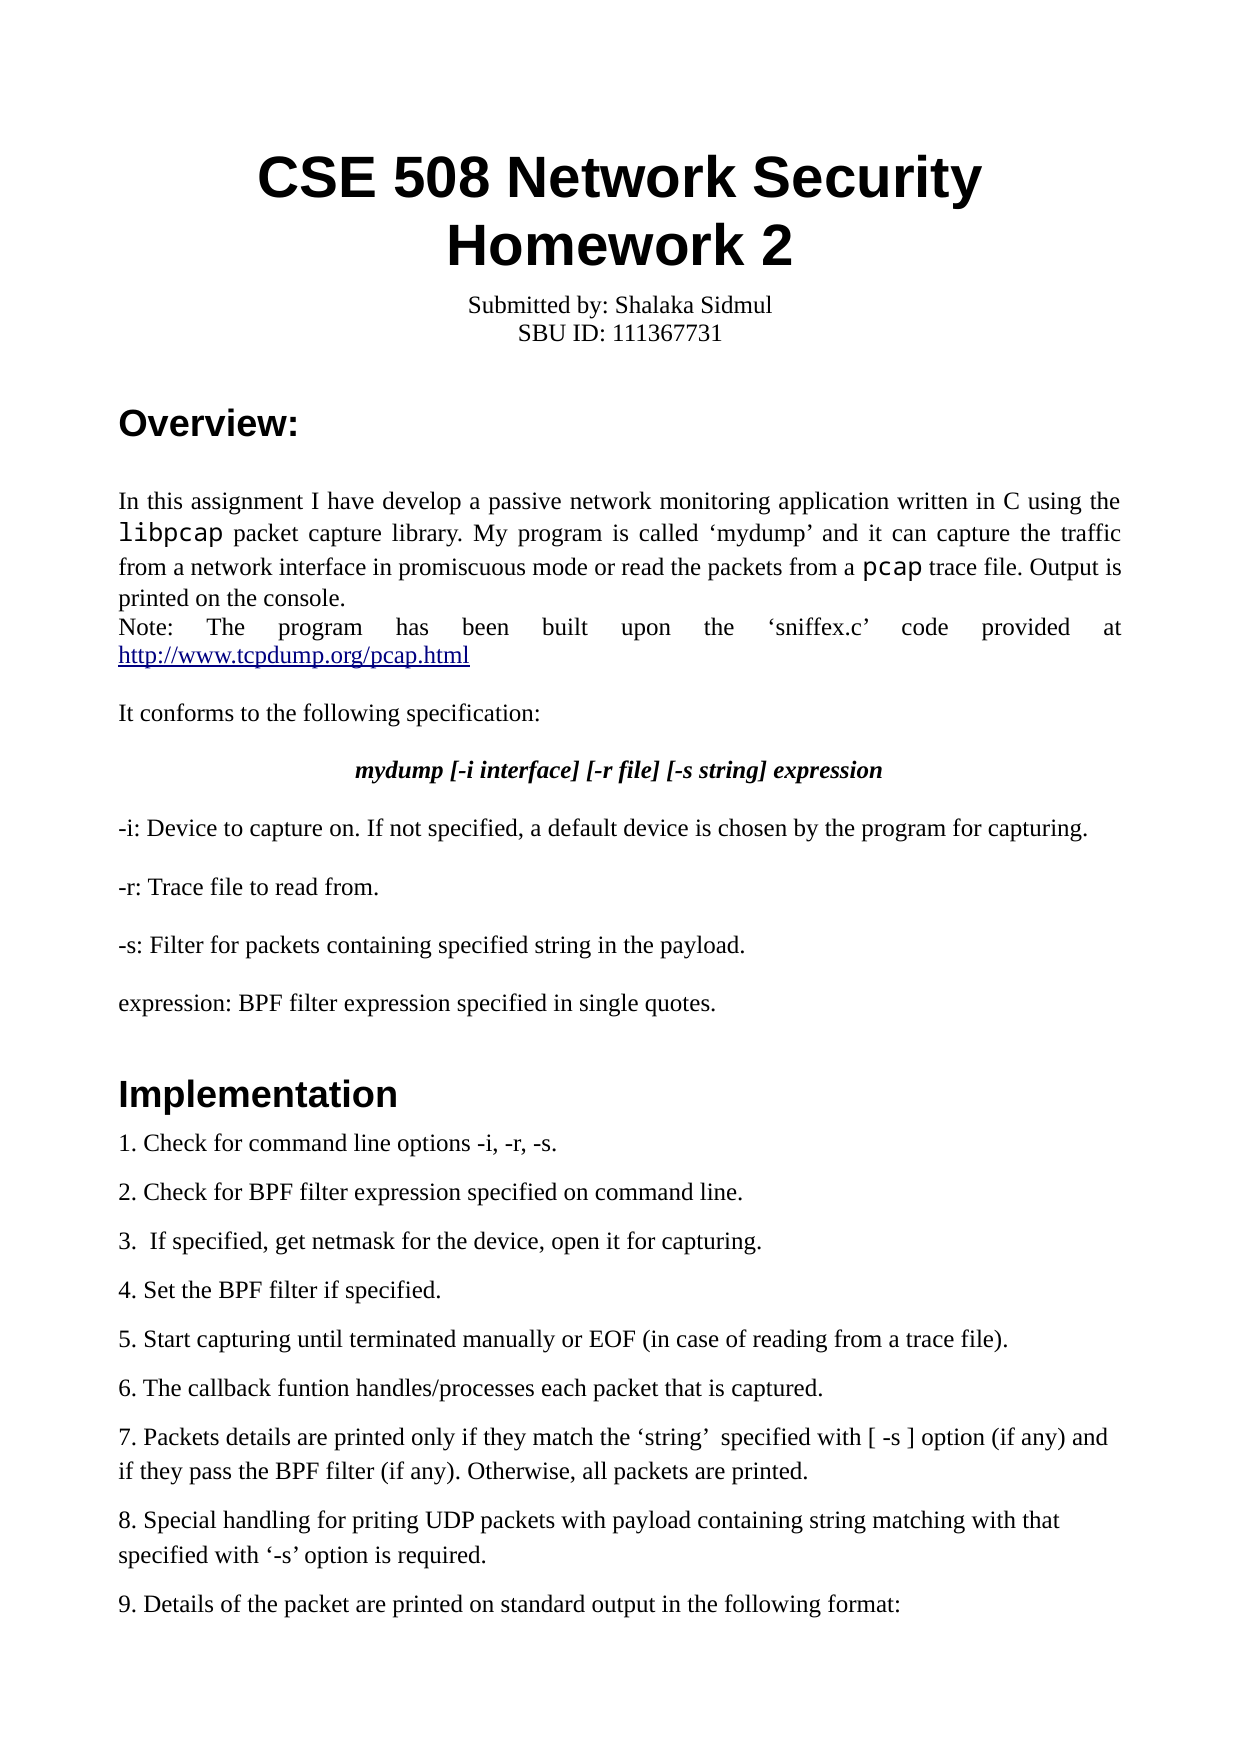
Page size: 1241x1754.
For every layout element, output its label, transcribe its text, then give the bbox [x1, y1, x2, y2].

text Submitted by: Shalaka Sidmul [118, 290, 1122, 318]
text -s: Filter for packets containing specified string in the payload. [118, 930, 1122, 959]
text -i: Device to capture on. If not specified, a default device is chosen by the program for capturing. [118, 813, 1122, 842]
text 1. Check for command line options -i, -r, -s. [118, 1128, 1122, 1156]
text 5. Start capturing until terminated manually or EOF (in case of reading from a trace file). [118, 1324, 1122, 1353]
subtitle Overview: [118, 401, 1122, 445]
text In this assignment I have develop a passive network monitoring application written in C using the libpcap packet capture library. My program is called ‘mydump’ and it can capture the traffic from a network interface in promiscuous mode or read the packets from a pcap trace file. Output is printed on the console. [118, 486, 1122, 612]
text 3. If specified, get netmask for the device, open it for capturing. [118, 1226, 1122, 1254]
text 4. Set the BPF filter if specified. [118, 1275, 1122, 1303]
title CSE 508 Network Security Homework 2 [118, 143, 1122, 277]
text 2. Check for BPF filter expression specified on command line. [118, 1177, 1122, 1205]
text 6. The callback funtion handles/processes each packet that is captured. [118, 1373, 1122, 1402]
text It conforms to the following specification: [118, 698, 1122, 727]
text expression: BPF filter expression specified in single quotes. [118, 988, 1122, 1017]
text SBU ID: 111367731 [118, 318, 1122, 347]
text -r: Trace file to read from. [118, 872, 1122, 901]
text mydump [-i interface] [-r file] [-s string] expression [118, 755, 1122, 784]
text 7. Packets details are printed only if they match the ‘string’ specified with [ -s ] option (if any) and if they pass the BPF filter (if any). Otherwise, all packets are printed. [118, 1422, 1122, 1485]
text 8. Special handling for priting UDP packets with payload containing string matching with that specified with ‘-s’ option is required. [118, 1506, 1122, 1569]
text 9. Details of the packet are printed on standard output in the following format: [118, 1589, 1122, 1618]
text Note: The program has been built upon the ‘sniffex.c’ code provided at http://www.tcpdump.org/pcap.html [118, 612, 1122, 669]
subtitle Implementation [118, 1071, 1122, 1115]
